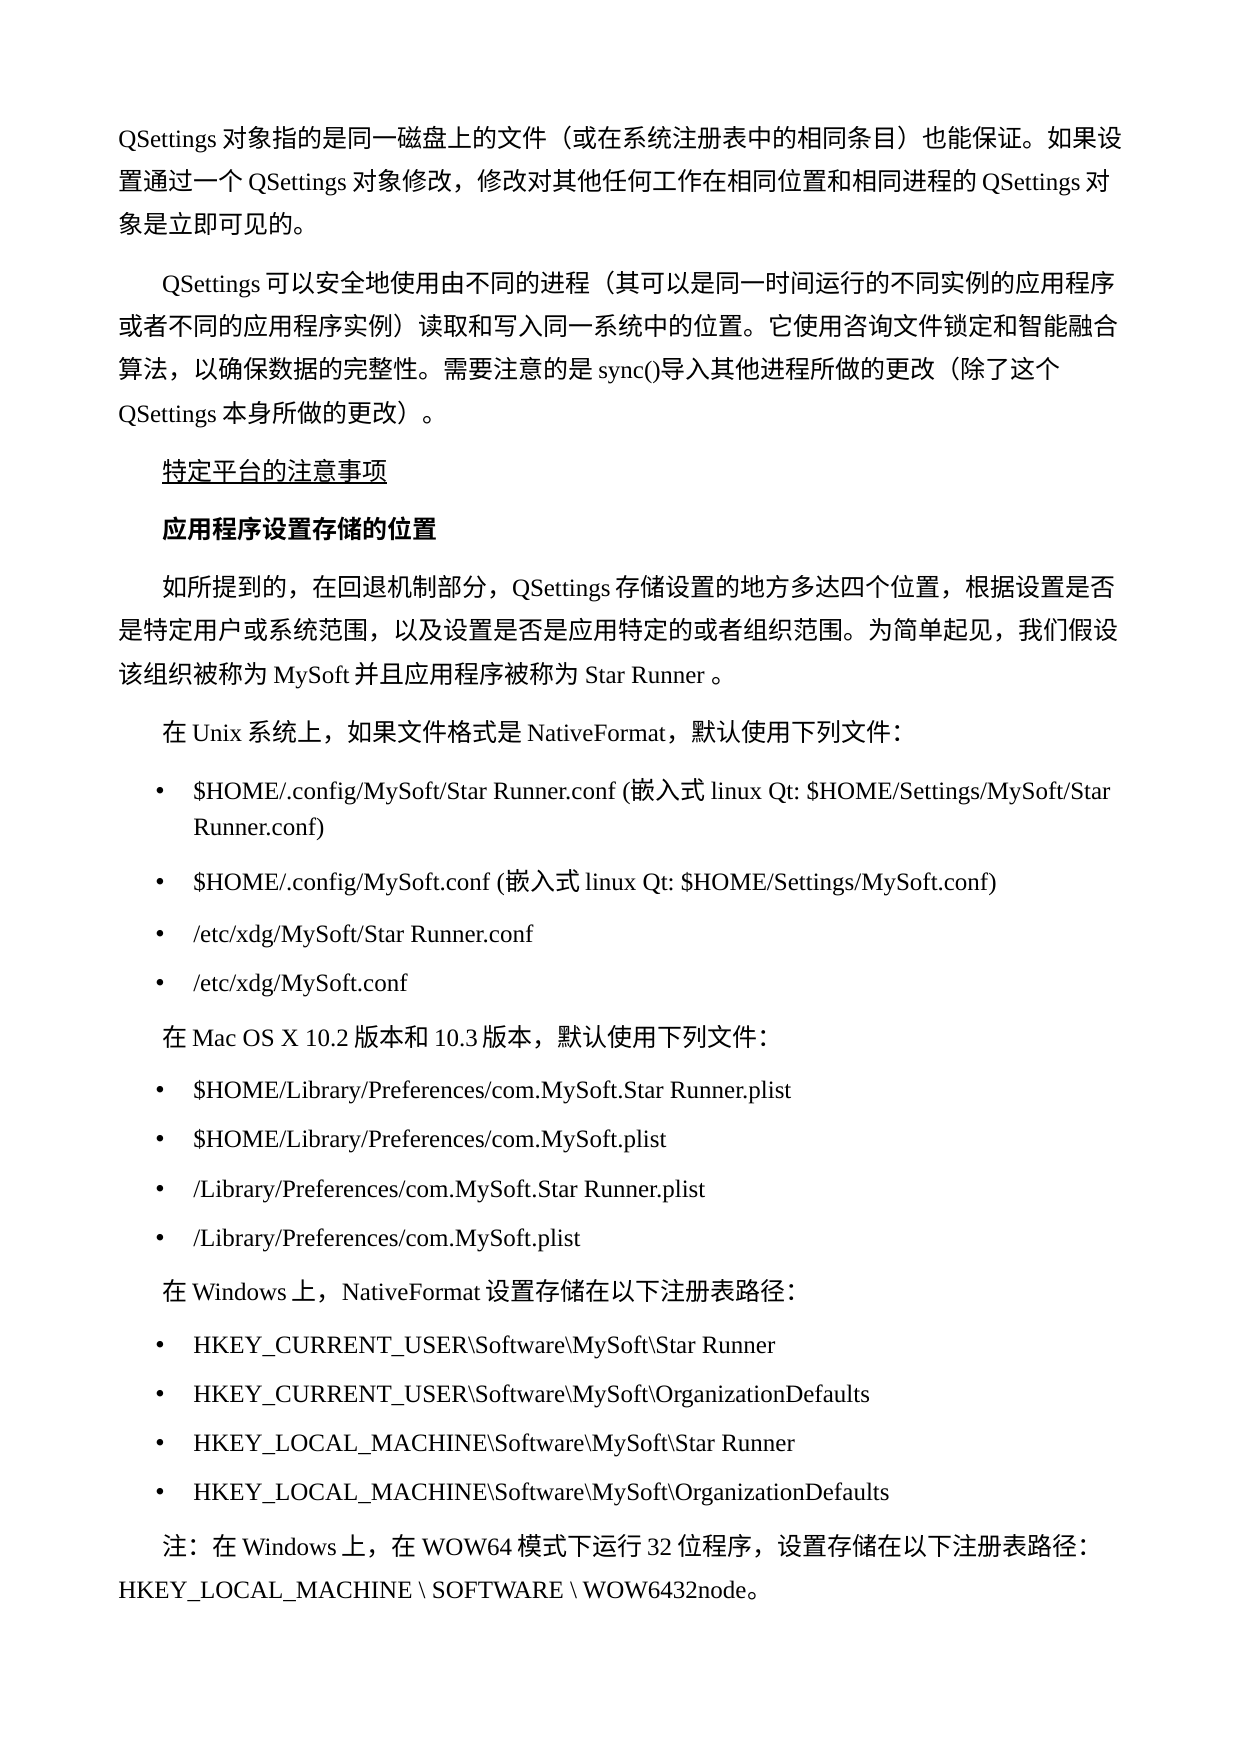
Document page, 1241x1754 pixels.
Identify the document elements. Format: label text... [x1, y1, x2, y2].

text QSettings可以安全地使用由不同的进程（其可以是同一时间运行的不同实例的应用程序或者不同的应用程序实例）读取和写入同一系统中的位置。它使用咨询文件锁定和智能融合算法，以确保数据的完整性。需要注意的是sync()导入其他进程所做的更改（除了这个QSettings本身所做的更改）。 [118, 263, 1122, 429]
list /Library/Preferences/com.MySoft.plist [156, 1223, 1122, 1251]
list $HOME/.config/MySoft/Star Runner.conf (嵌入式linux Qt: $HOME/Settings/MySoft/Star Runner.conf) [156, 770, 1122, 841]
list HKEY_LOCAL_MACHINE\Software\MySoft\OrganizationDefaults [156, 1477, 1122, 1506]
text 如所提到的，在回退机制部分，QSettings存储设置的地方多达四个位置，根据设置是否是特定用户或系统范围，以及设置是否是应用特定的或者组织范围。为简单起见，我们假设该组织被称为MySoft并且应用程序被称为Star Runner 。 [118, 567, 1122, 691]
text 特定平台的注意事项 [118, 451, 1122, 488]
list /etc/xdg/MySoft/Star Runner.conf [156, 919, 1122, 948]
list HKEY_CURRENT_USER\Software\MySoft\OrganizationDefaults [156, 1379, 1122, 1408]
list HKEY_CURRENT_USER\Software\MySoft\Star Runner [156, 1330, 1122, 1358]
list /Library/Preferences/com.MySoft.Star Runner.plist [156, 1174, 1122, 1202]
list $HOME/Library/Preferences/com.MySoft.plist [156, 1124, 1122, 1153]
text QSettings对象指的是同一磁盘上的文件（或在系统注册表中的相同条目）也能保证。如果设置通过一个QSettings对象修改，修改对其他任何工作在相同位置和相同进程的QSettings对象是立即可见的。 [118, 118, 1122, 241]
text 在Mac OS X 10.2版本和10.3版本，默认使用下列文件： [118, 1017, 1122, 1054]
list HKEY_LOCAL_MACHINE\Software\MySoft\Star Runner [156, 1428, 1122, 1457]
list $HOME/Library/Preferences/com.MySoft.Star Runner.plist [156, 1076, 1122, 1104]
list /etc/xdg/MySoft.conf [156, 968, 1122, 997]
list $HOME/.config/MySoft.conf (嵌入式linux Qt: $HOME/Settings/MySoft.conf) [156, 861, 1122, 898]
text 在Unix系统上，如果文件格式是NativeFormat，默认使用下列文件： [118, 712, 1122, 748]
text 在Windows上，NativeFormat设置存储在以下注册表路径： [118, 1272, 1122, 1308]
text 注：在Windows上，在WOW64模式下运行32位程序，设置存储在以下注册表路径：HKEY_LOCAL_MACHINE \ SOFTWARE \ WOW6432node。 [118, 1526, 1122, 1606]
text 应用程序设置存储的位置 [118, 509, 1122, 546]
